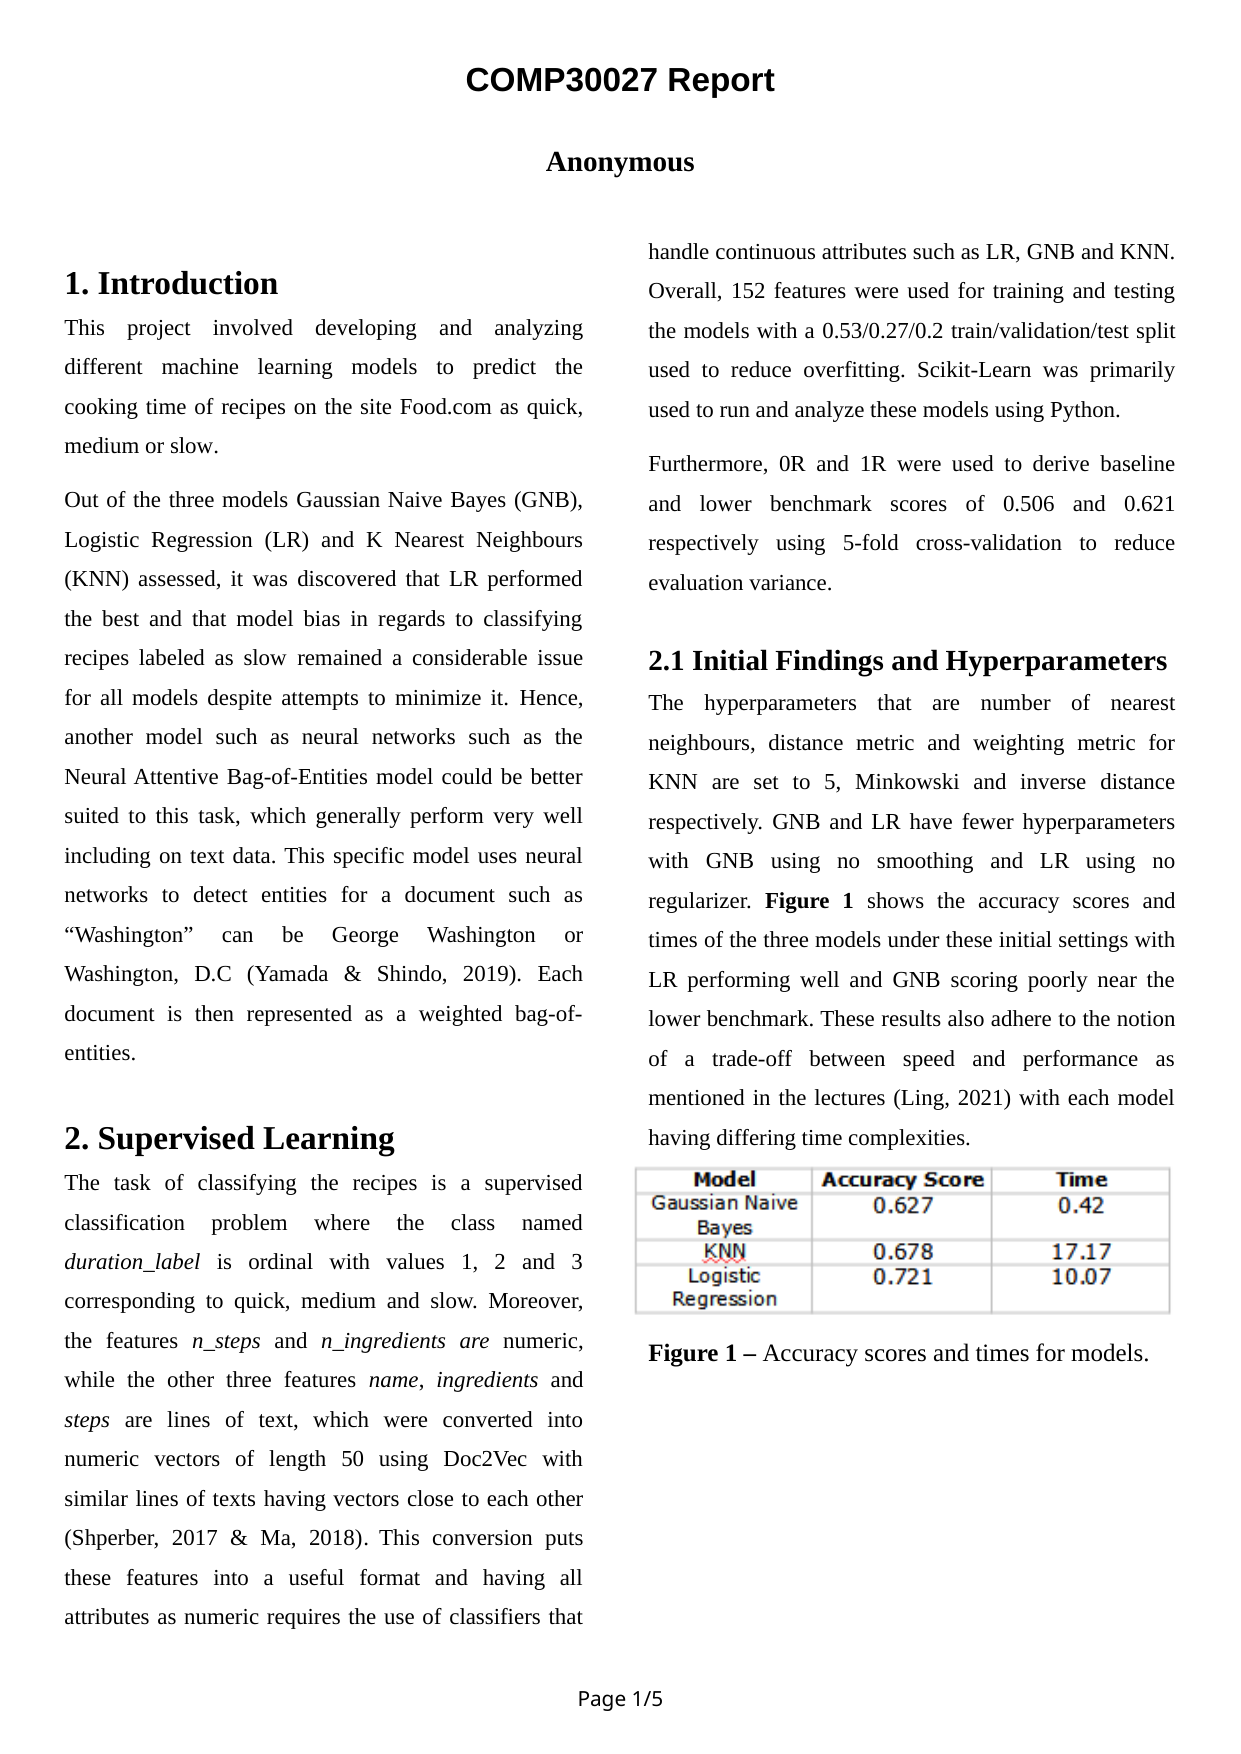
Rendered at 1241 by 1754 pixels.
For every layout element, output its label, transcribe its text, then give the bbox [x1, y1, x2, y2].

subtitle 2. Supervised Learning [64, 1118, 584, 1157]
picture [623, 1153, 1192, 1324]
text Figure 1 – Accuracy scores and times for models. [648, 1324, 1176, 1367]
text Out of the three models Gaussian Naive Bayes (GNB), Logistic Regression (LR) and K Nearest Neighbours (KNN) assessed, it was discovered that LR performed the best and that model bias in regards to classifying recipes labeled as slow remained a considerable issue for all models despite attempts to minimize it. Hence, another model such as neural networks such as the Neural Attentive Bag-of-Entities model could be better suited to this task, which generally perform very well including on text data. This specific model uses neural networks to detect entities for a document such as “Washington” can be George Washington or Washington, D.C (Yamada & Shindo, 2019). Each document is then represented as a weighted bag-of-entities. [64, 486, 584, 1066]
text Furthermore, 0R and 1R were used to derive baseline and lower benchmark scores of 0.506 and 0.621 respectively using 5-fold cross-validation to reduce evaluation variance. [648, 450, 1176, 595]
text The hyperparameters that are number of nearest neighbours, distance metric and weighting metric for KNN are set to 5, Minkowski and inverse distance respectively. GNB and LR have fewer hyperparameters with GNB using no smoothing and LR using no regularizer. Figure 1 shows the accuracy scores and times of the three models under these initial settings with LR performing well and GNB scoring poorly near the lower benchmark. These results also adhere to the notion of a trade-off between speed and performance as mentioned in the lectures (Ling, 2021) with each model having differing time complexities. [648, 689, 1176, 1150]
text The task of classifying the recipes is a supervised classification problem where the class named duration_label is ordinal with values 1, 2 and 3 corresponding to quick, medium and slow. Moreover, the features n_steps and n_ingredients are numeric, while the other three features name, ingredients and steps are lines of text, which were converted into numeric vectors of length 50 using Doc2Vec with similar lines of texts having vectors close to each other (Shperber, 2017 & Ma, 2018). This conversion puts these features into a useful format and having all attributes as numeric requires the use of classifiers that [64, 1169, 584, 1630]
subtitle 1. Introduction [64, 263, 584, 301]
subtitle 2.1 Initial Findings and Hyperparameters [648, 643, 1176, 677]
text handle continuous attributes such as LR, GNB and KNN. Overall, 152 features were used for training and testing the models with a 0.53/0.27/0.2 train/validation/test split used to reduce overfitting. Scikit-Learn was primarily used to run and analyze these models using Python. [648, 238, 1176, 422]
text This project involved developing and analyzing different machine learning models to predict the cooking time of recipes on the site Food.com as quick, medium or slow. [64, 314, 584, 459]
